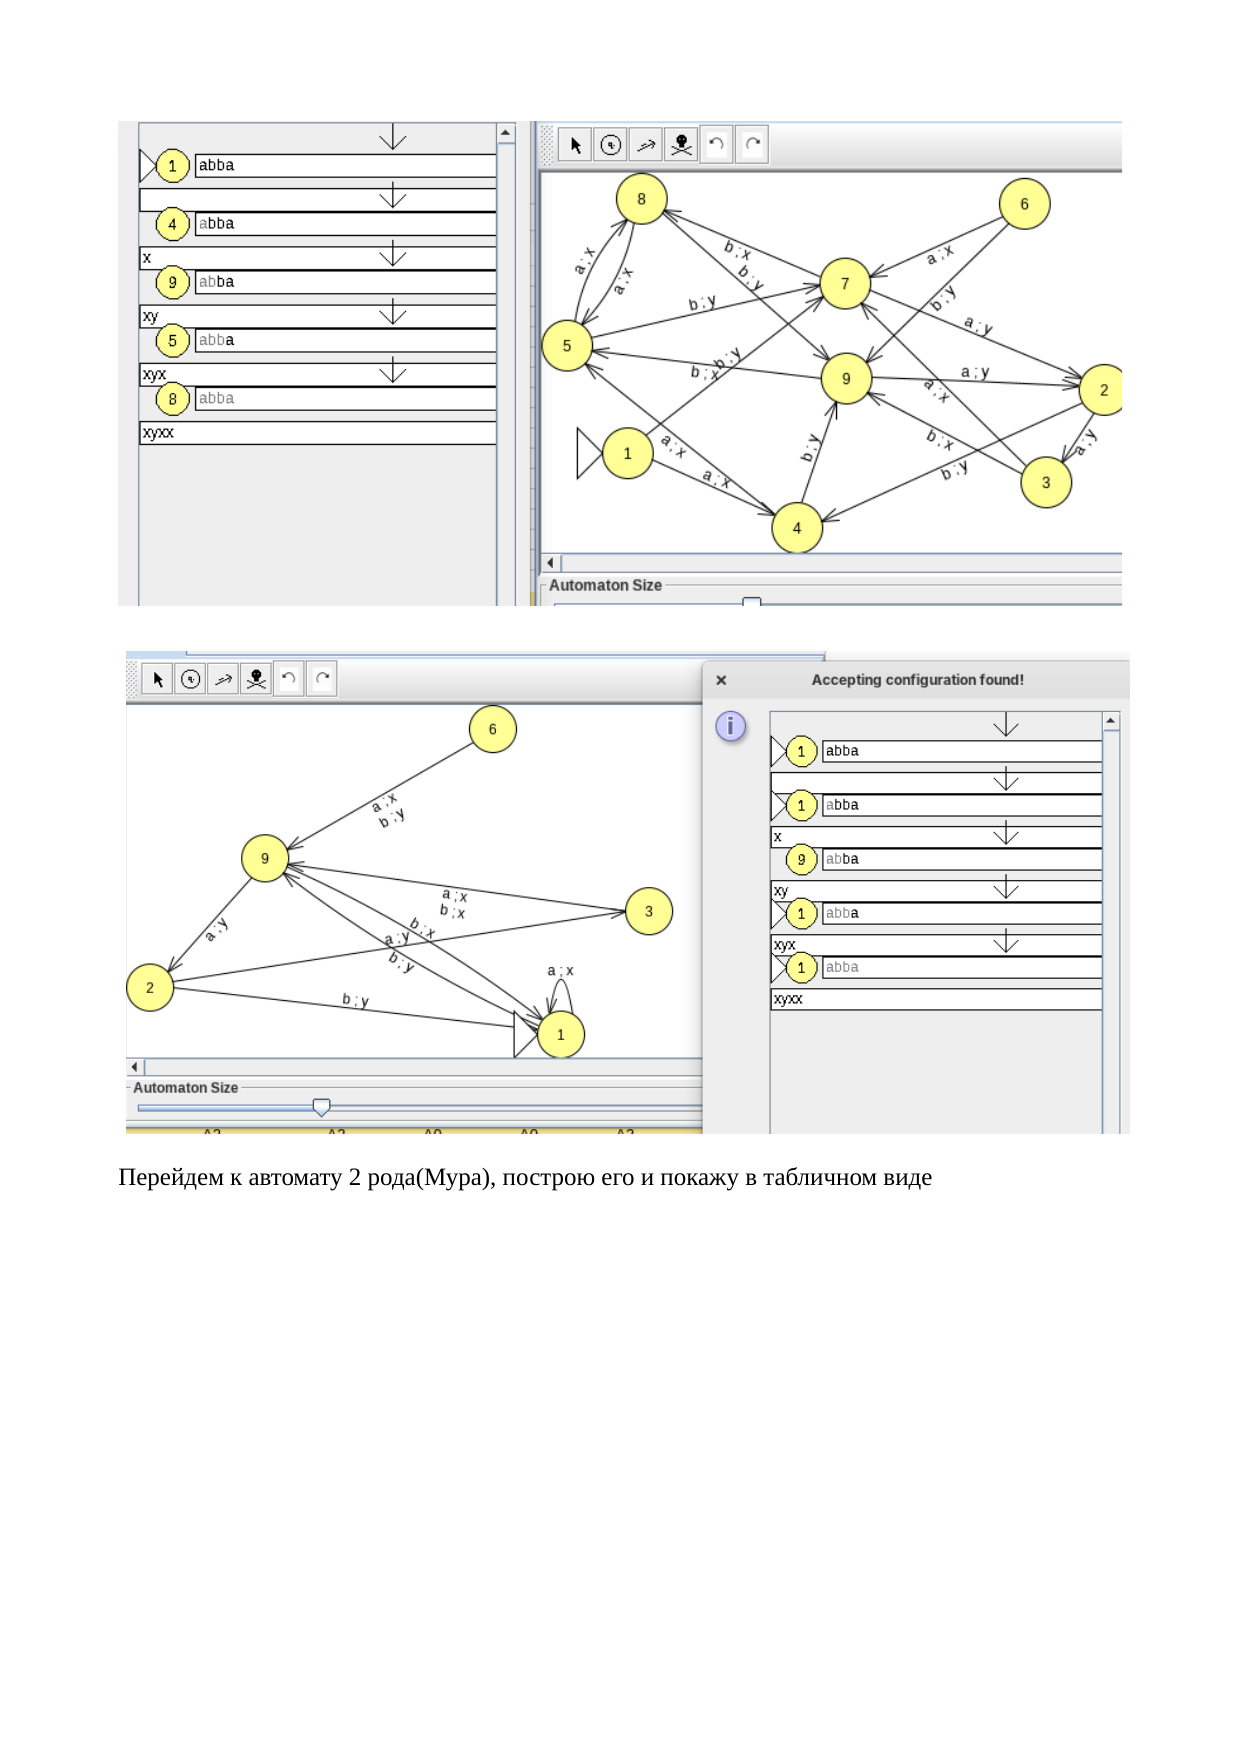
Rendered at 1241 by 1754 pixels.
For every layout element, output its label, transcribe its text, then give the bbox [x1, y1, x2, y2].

text Перейдем к автомату 2 рода(Мура), построю его и покажу в табличном виде [118, 1162, 1122, 1191]
picture [118, 121, 1123, 606]
picture [126, 651, 1130, 1134]
